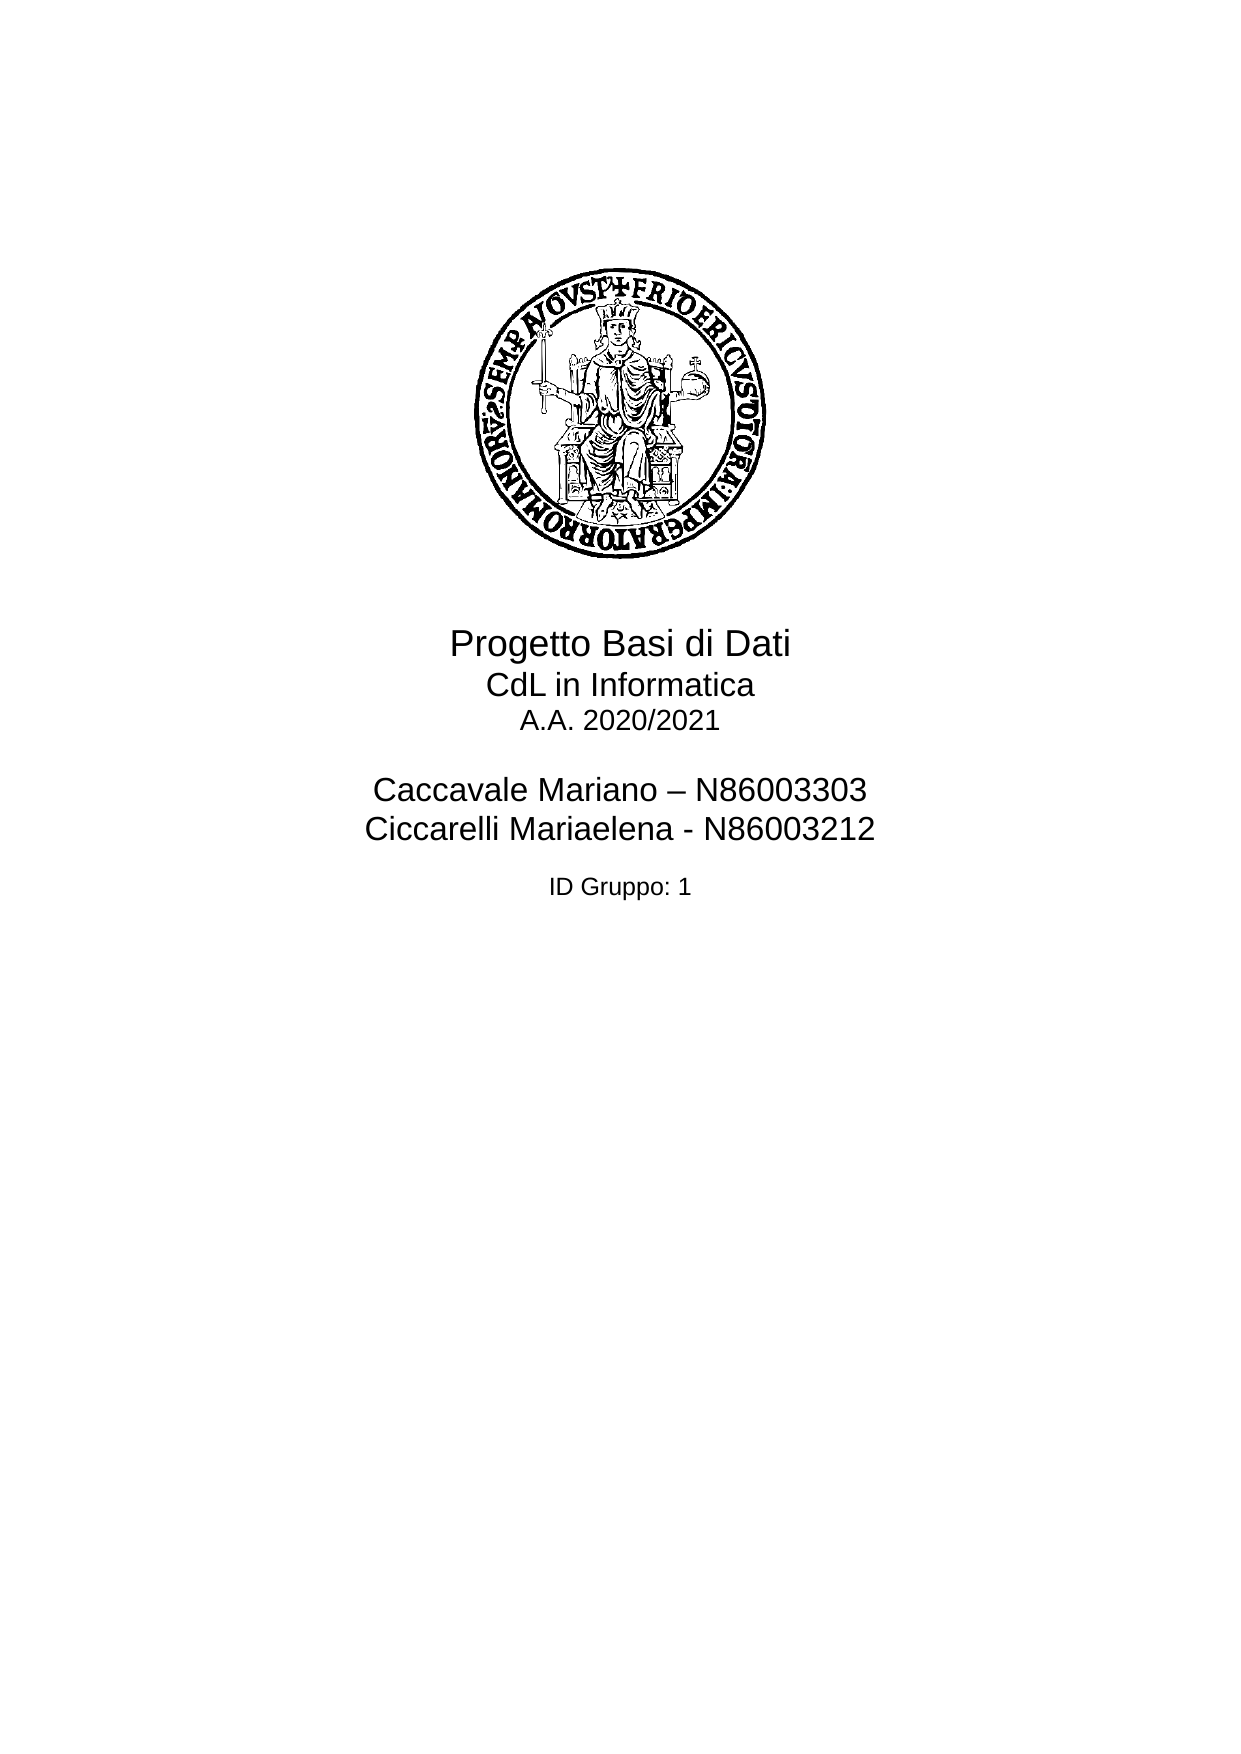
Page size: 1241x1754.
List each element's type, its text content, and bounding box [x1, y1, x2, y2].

text Ciccarelli Mariaelena - N86003212 [118, 809, 1122, 847]
text Progetto Basi di Dati [118, 622, 1122, 665]
text ID Gruppo: 1 [118, 872, 1122, 901]
text CdL in Informatica [118, 665, 1122, 703]
text Caccavale Mariano – N86003303 [118, 770, 1122, 809]
text A.A. 2020/2021 [118, 703, 1122, 737]
